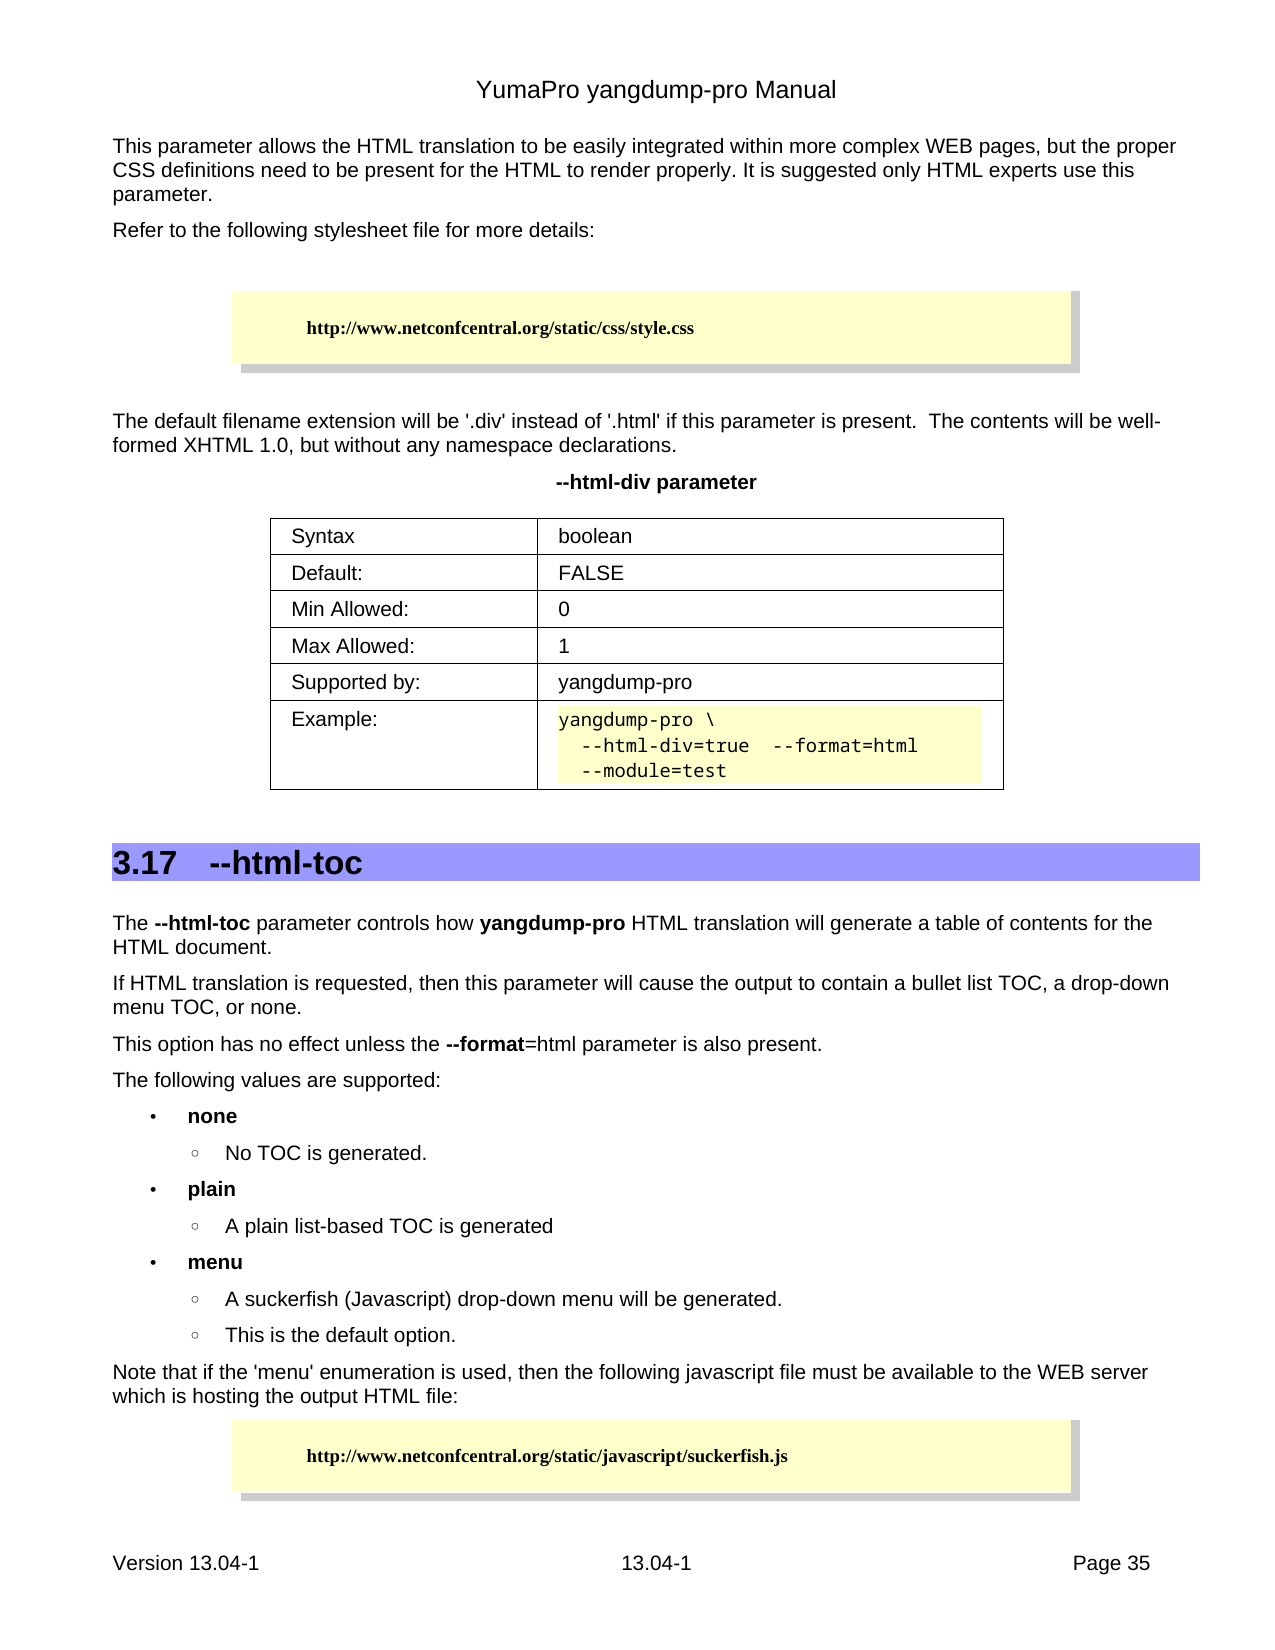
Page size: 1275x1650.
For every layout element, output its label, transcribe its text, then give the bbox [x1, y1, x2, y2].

table_cell Max Allowed: [271, 628, 537, 663]
list A suckerfish (Javascript) drop-down menu will be generated. [187, 1287, 1200, 1311]
table_cell 0 [538, 591, 1003, 627]
text This parameter allows the HTML translation to be easily integrated within more complex WEB pages, but the proper CSS definitions need to be present for the HTML to render properly. It is suggested only HTML experts use this parameter. [112, 134, 1200, 206]
text Refer to the following stylesheet file for more details: [112, 218, 1200, 242]
subtitle --html-div parameter [127, 469, 1185, 493]
table_cell Default: [271, 555, 537, 590]
text Note that if the 'menu' enumeration is used, then the following javascript file must be available to the WEB server which is hosting the output HTML file: [112, 1359, 1200, 1407]
table_header Syntax [271, 519, 537, 554]
table_cell 1 [538, 628, 1003, 663]
list This is the default option. [187, 1323, 1200, 1347]
table_cell Supported by: [271, 664, 537, 700]
text The default filename extension will be '.div' instead of '.html' if this parameter is present. The contents will be well-formed XHTML 1.0, but without any namespace declarations. [112, 409, 1200, 457]
table_cell Min Allowed: [271, 591, 537, 627]
text If HTML translation is requested, then this parameter will cause the output to contain a bullet list TOC, a drop-down menu TOC, or none. [112, 971, 1200, 1019]
text This option has no effect unless the --format=html parameter is also present. [112, 1031, 1200, 1055]
list plain [150, 1177, 1200, 1201]
subtitle --html-toc [112, 843, 1200, 881]
table_header boolean [538, 519, 1003, 554]
text The --html-toc parameter controls how yangdump-pro HTML translation will generate a table of contents for the HTML document. [112, 911, 1200, 958]
table_cell yangdump-pro \ --html-div=true --format=html --module=test [538, 701, 1003, 789]
list A plain list-based TOC is generated [187, 1214, 1200, 1238]
table_cell FALSE [538, 555, 1003, 590]
text http://www.netconfcentral.org/static/javascript/suckerfish.js [232, 1445, 1071, 1467]
list No TOC is generated. [187, 1141, 1200, 1165]
table_cell yangdump-pro [538, 664, 1003, 700]
text http://www.netconfcentral.org/static/css/style.css [232, 317, 1071, 338]
text The following values are supported: [112, 1068, 1200, 1092]
list menu [150, 1250, 1200, 1274]
table_cell Example: [271, 701, 537, 789]
list none [150, 1104, 1200, 1128]
